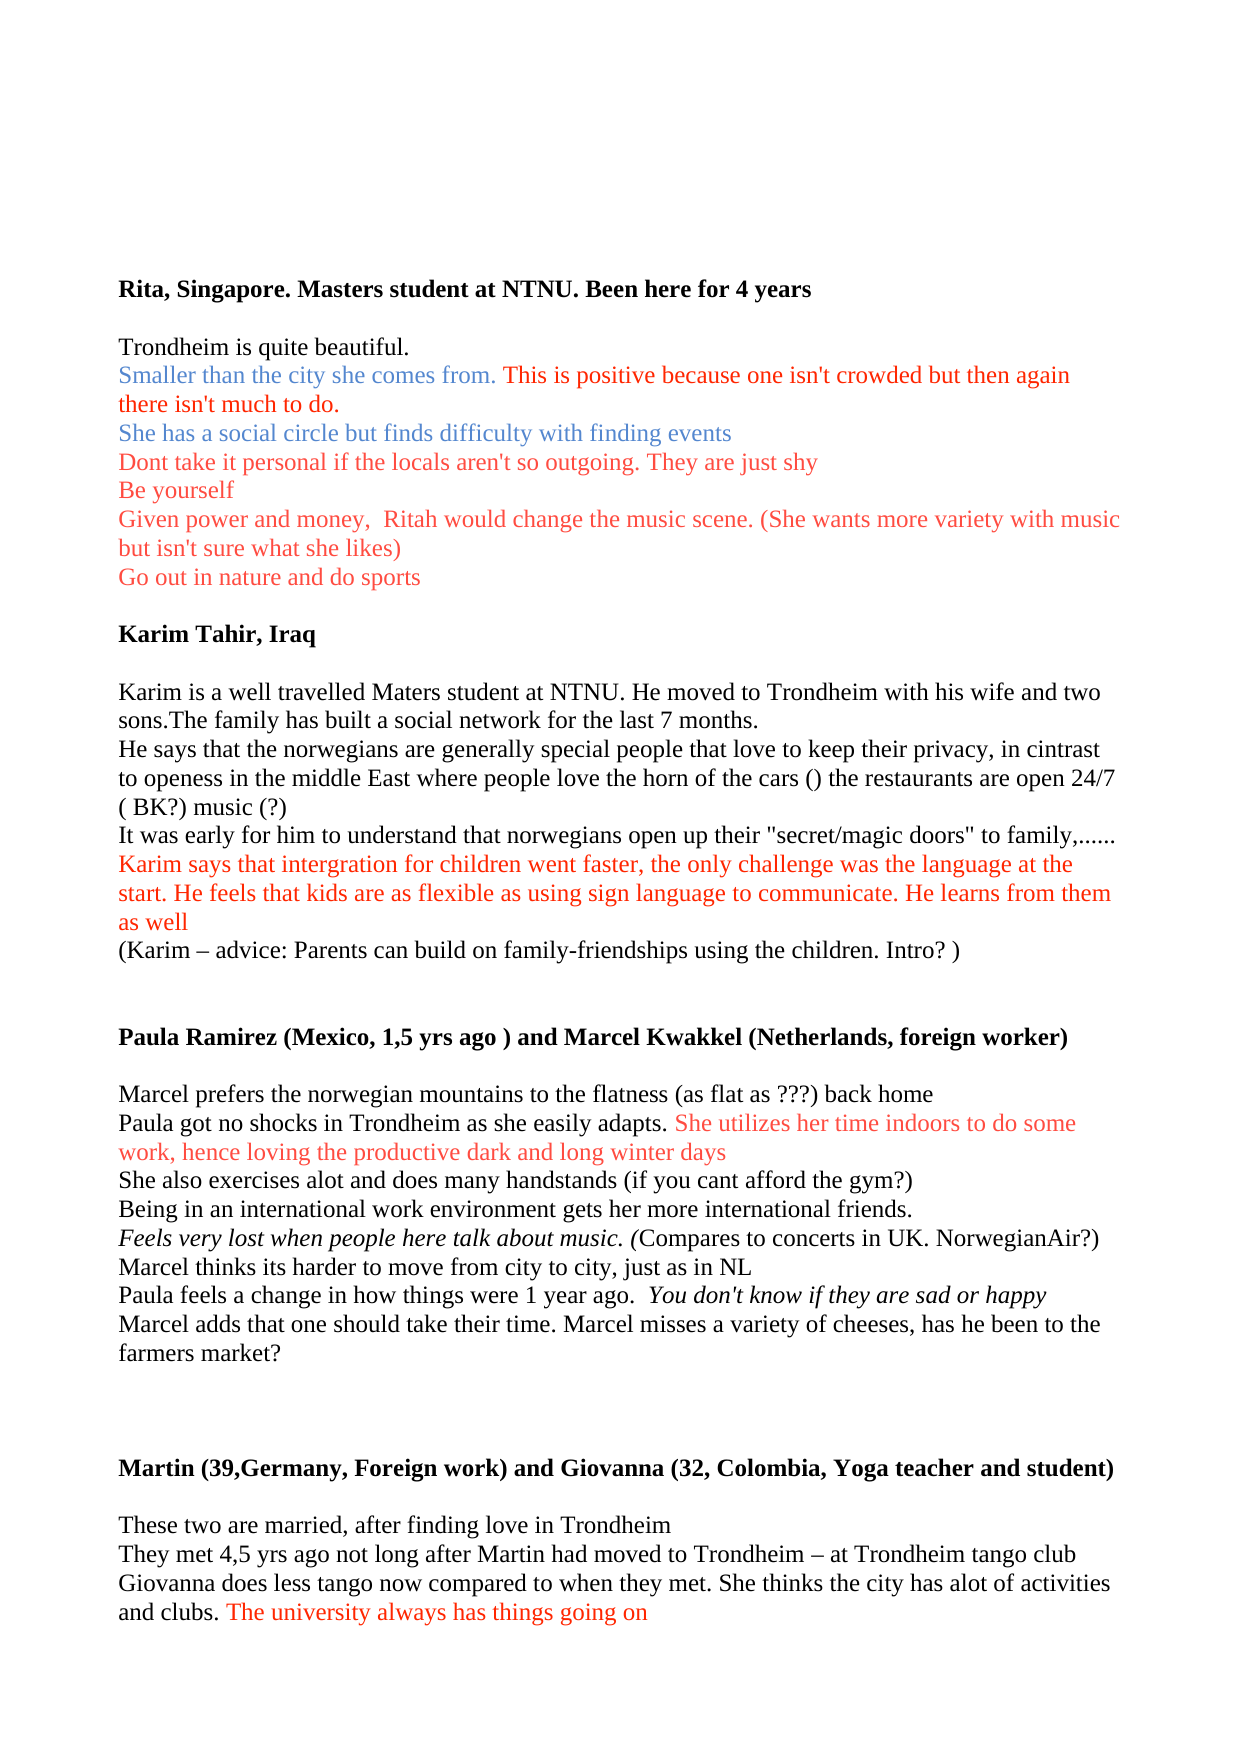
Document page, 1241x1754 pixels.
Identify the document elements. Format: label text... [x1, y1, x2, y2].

text Martin (39,Germany, Foreign work) and Giovanna (32, Colombia, Yoga teacher and student) [118, 1453, 1122, 1482]
text It was early for him to understand that norwegians open up their "secret/magic doors" to family,...... [118, 821, 1122, 849]
text Given power and money, Ritah would change the music scene. (She wants more variety with music but isn't sure what she likes) [118, 504, 1122, 562]
text They met 4,5 yrs ago not long after Martin had moved to Trondheim – at Trondheim tango club [118, 1539, 1122, 1568]
text Dont take it personal if the locals aren't so outgoing. They are just shy [118, 447, 1122, 476]
text He says that the norwegians are generally special people that love to keep their privacy, in cintrast to openess in the middle East where people love the horn of the cars () the restaurants are open 24/7 ( BK?) music (?) [118, 734, 1122, 821]
text She has a social circle but finds difficulty with finding events [118, 418, 1122, 447]
text Paula feels a change in how things were 1 year ago. You don't know if they are sad or happy [118, 1281, 1122, 1309]
text Marcel thinks its harder to move from city to city, just as in NL [118, 1252, 1122, 1281]
text Feels very lost when people here talk about music. (Compares to concerts in UK. NorwegianAir?) [118, 1223, 1122, 1252]
text Karim Tahir, Iraq [118, 619, 1122, 648]
text Being in an international work environment gets her more international friends. [118, 1194, 1122, 1223]
text Giovanna does less tango now compared to when they met. She thinks the city has alot of activities and clubs. The university always has things going on [118, 1568, 1122, 1626]
text Go out in nature and do sports [118, 562, 1122, 591]
text Marcel adds that one should take their time. Marcel misses a variety of cheeses, has he been to the farmers market? [118, 1309, 1122, 1367]
text Be yourself [118, 476, 1122, 504]
text Marcel prefers the norwegian mountains to the flatness (as flat as ???) back home [118, 1079, 1122, 1108]
text Smaller than the city she comes from. This is positive because one isn't crowded but then again there isn't much to do. [118, 361, 1122, 418]
text (Karim – advice: Parents can build on family-friendships using the children. Intro? ) [118, 936, 1122, 964]
text Trondheim is quite beautiful. [118, 332, 1122, 361]
text Karim says that intergration for children went faster, the only challenge was the language at the start. He feels that kids are as flexible as using sign language to communicate. He learns from them as well [118, 849, 1122, 936]
text Karim is a well travelled Maters student at NTNU. He moved to Trondheim with his wife and two sons.The family has built a social network for the last 7 months. [118, 677, 1122, 734]
text She also exercises alot and does many handstands (if you cant afford the gym?) [118, 1166, 1122, 1194]
text Paula got no shocks in Trondheim as she easily adapts. She utilizes her time indoors to do some work, hence loving the productive dark and long winter days [118, 1108, 1122, 1166]
text Paula Ramirez (Mexico, 1,5 yrs ago ) and Marcel Kwakkel (Netherlands, foreign worker) [118, 1022, 1122, 1051]
text These two are married, after finding love in Trondheim [118, 1511, 1122, 1539]
text Rita, Singapore. Masters student at NTNU. Been here for 4 years [118, 274, 1122, 303]
